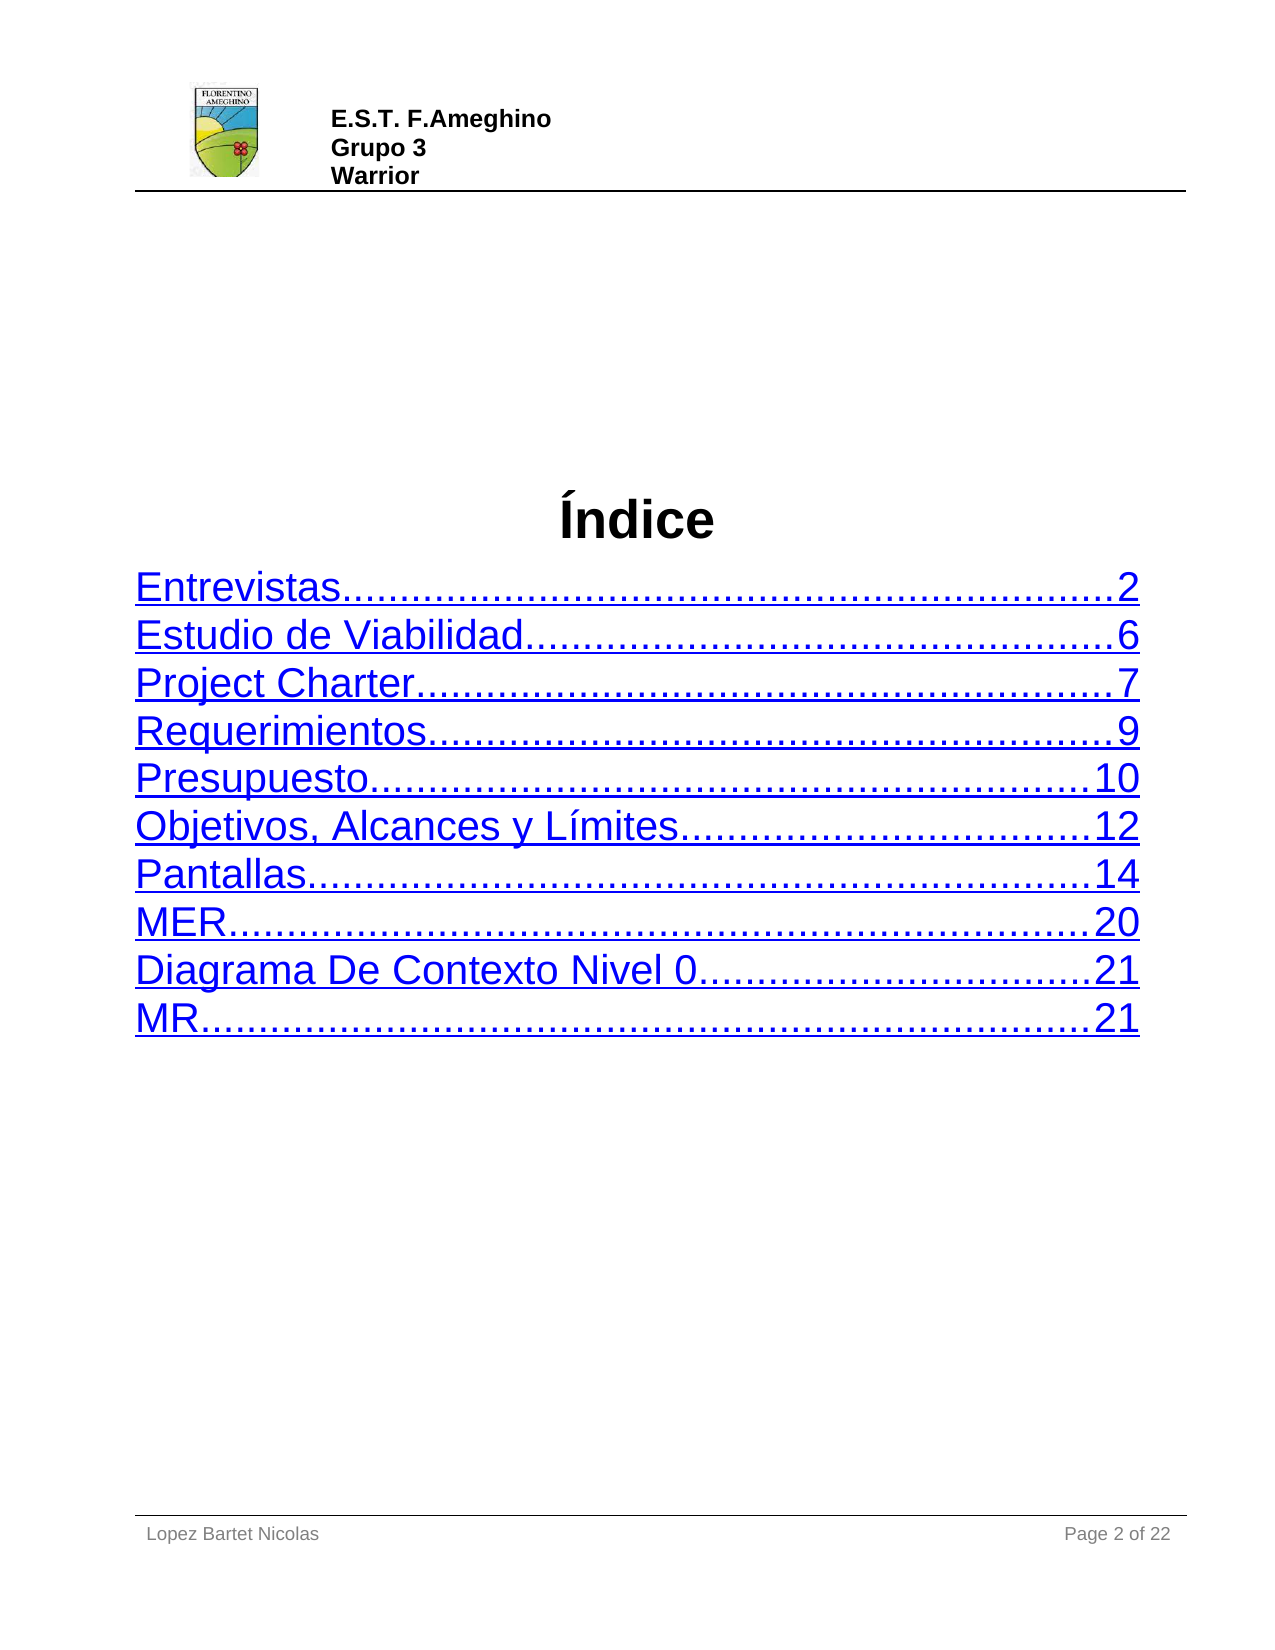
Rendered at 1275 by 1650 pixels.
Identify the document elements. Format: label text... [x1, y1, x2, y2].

text MR 21 [135, 993, 1140, 1035]
text [135, 1037, 1140, 1041]
text Estudio de Viabilidad 6 [135, 610, 1140, 652]
text [202, 702, 1140, 706]
text [208, 750, 1140, 754]
text MER 20 [135, 897, 1140, 939]
text Pantallas 14 [135, 849, 1140, 891]
text [135, 606, 1140, 610]
text Project Charter 7 [135, 658, 1140, 699]
text [210, 989, 1140, 993]
text Presupuesto 10 [135, 754, 1140, 795]
text [135, 941, 1140, 945]
subtitle Índice [135, 487, 1140, 549]
text [135, 798, 1140, 802]
text Entrevistas 2 [135, 562, 1140, 604]
text [135, 654, 1140, 658]
picture [189, 82, 260, 177]
text Diagrama De Contexto Nivel 0 21 [135, 945, 1140, 987]
text Requerimientos 9 [135, 706, 1140, 747]
text Objetivos, Alcances y Límites 12 [135, 802, 1140, 843]
text [135, 893, 1140, 897]
